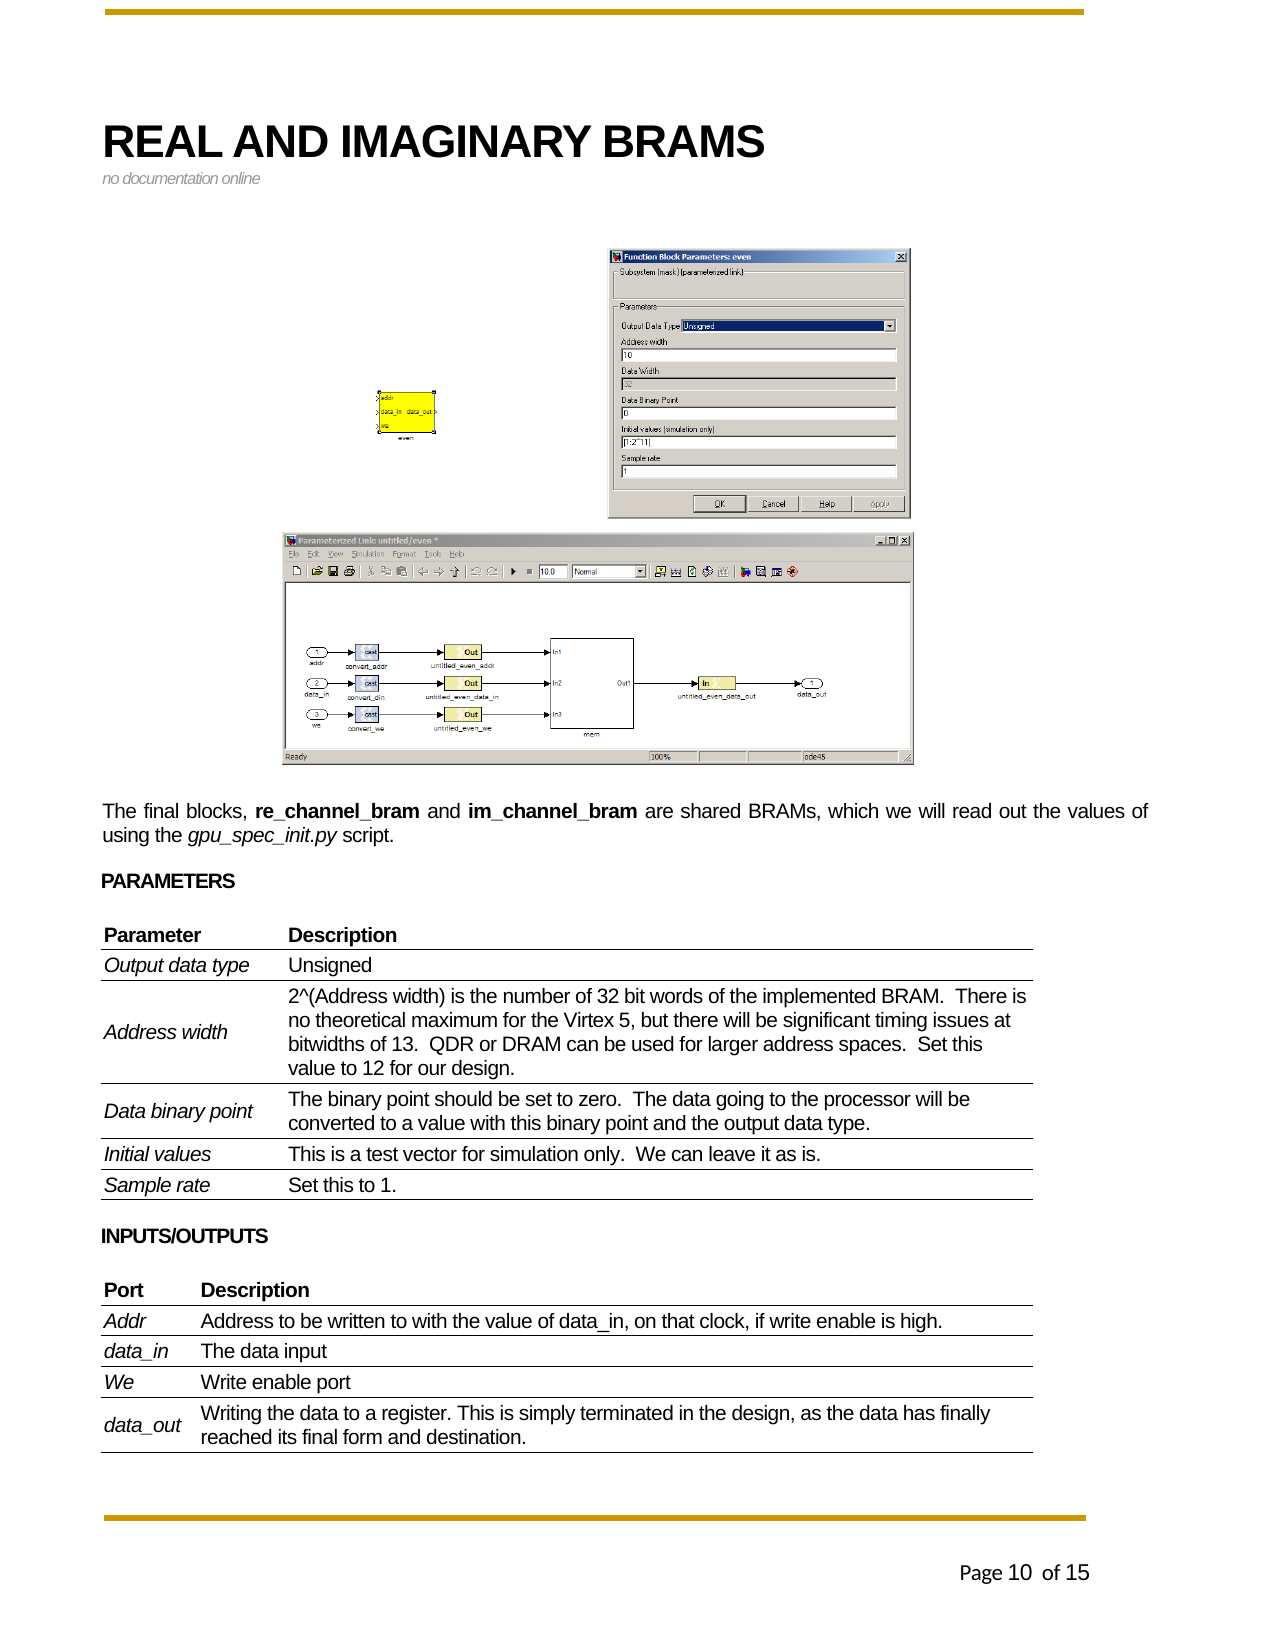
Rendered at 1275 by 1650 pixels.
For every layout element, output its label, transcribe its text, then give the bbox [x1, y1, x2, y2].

table_cell Data binary point [101, 1084, 285, 1138]
table_cell We [101, 1367, 197, 1397]
table_header Description [198, 1275, 1033, 1304]
table_cell Unsigned [285, 950, 1033, 980]
table_cell Address width [101, 981, 285, 1083]
table_header Parameter [101, 920, 285, 949]
text The final blocks, re_channel_bram and im_channel_bram are shared BRAMs, which we will read out the values of using the gpu_spec_init.py script. [102, 798, 1149, 846]
table_cell This is a test vector for simulation only. We can leave it as is. [285, 1139, 1033, 1168]
table_cell Output data type [101, 950, 285, 980]
table_cell Write enable port [198, 1367, 1033, 1397]
table_cell The data input [198, 1336, 1033, 1366]
table_cell Set this to 1. [285, 1170, 1033, 1199]
table_cell data_out [101, 1398, 197, 1452]
table_header Port [101, 1275, 197, 1304]
table_cell Address to be written to with the value of data_in, on that clock, if write enable is high. [198, 1306, 1033, 1335]
table_cell Initial values [101, 1139, 285, 1168]
table_cell The binary point should be set to zero. The data going to the processor will be converted to a value with this binary point and the output data type. [285, 1084, 1033, 1138]
table_header Description [285, 920, 1033, 949]
table_cell data_in [101, 1336, 197, 1366]
subtitle REAL AND IMAGINARY BRAMS no documentation online [102, 114, 1149, 188]
table_cell Writing the data to a register. This is simply terminated in the design, as the data has finally reached its final form and destination. [198, 1398, 1033, 1452]
table_cell Addr [101, 1306, 197, 1335]
table_cell Sample rate [101, 1170, 285, 1199]
subtitle PARAMETERS [101, 869, 1062, 893]
table_cell 2^(Address width) is the number of 32 bit words of the implemented BRAM. There is no theoretical maximum for the Virtex 5, but there will be significant timing issues at bitwidths of 13. QDR or DRAM can be used for larger address spaces. Set this value to 12 for our design. [285, 981, 1033, 1083]
picture [265, 244, 922, 773]
subtitle INPUTS/OUTPUTS [101, 1224, 1062, 1248]
